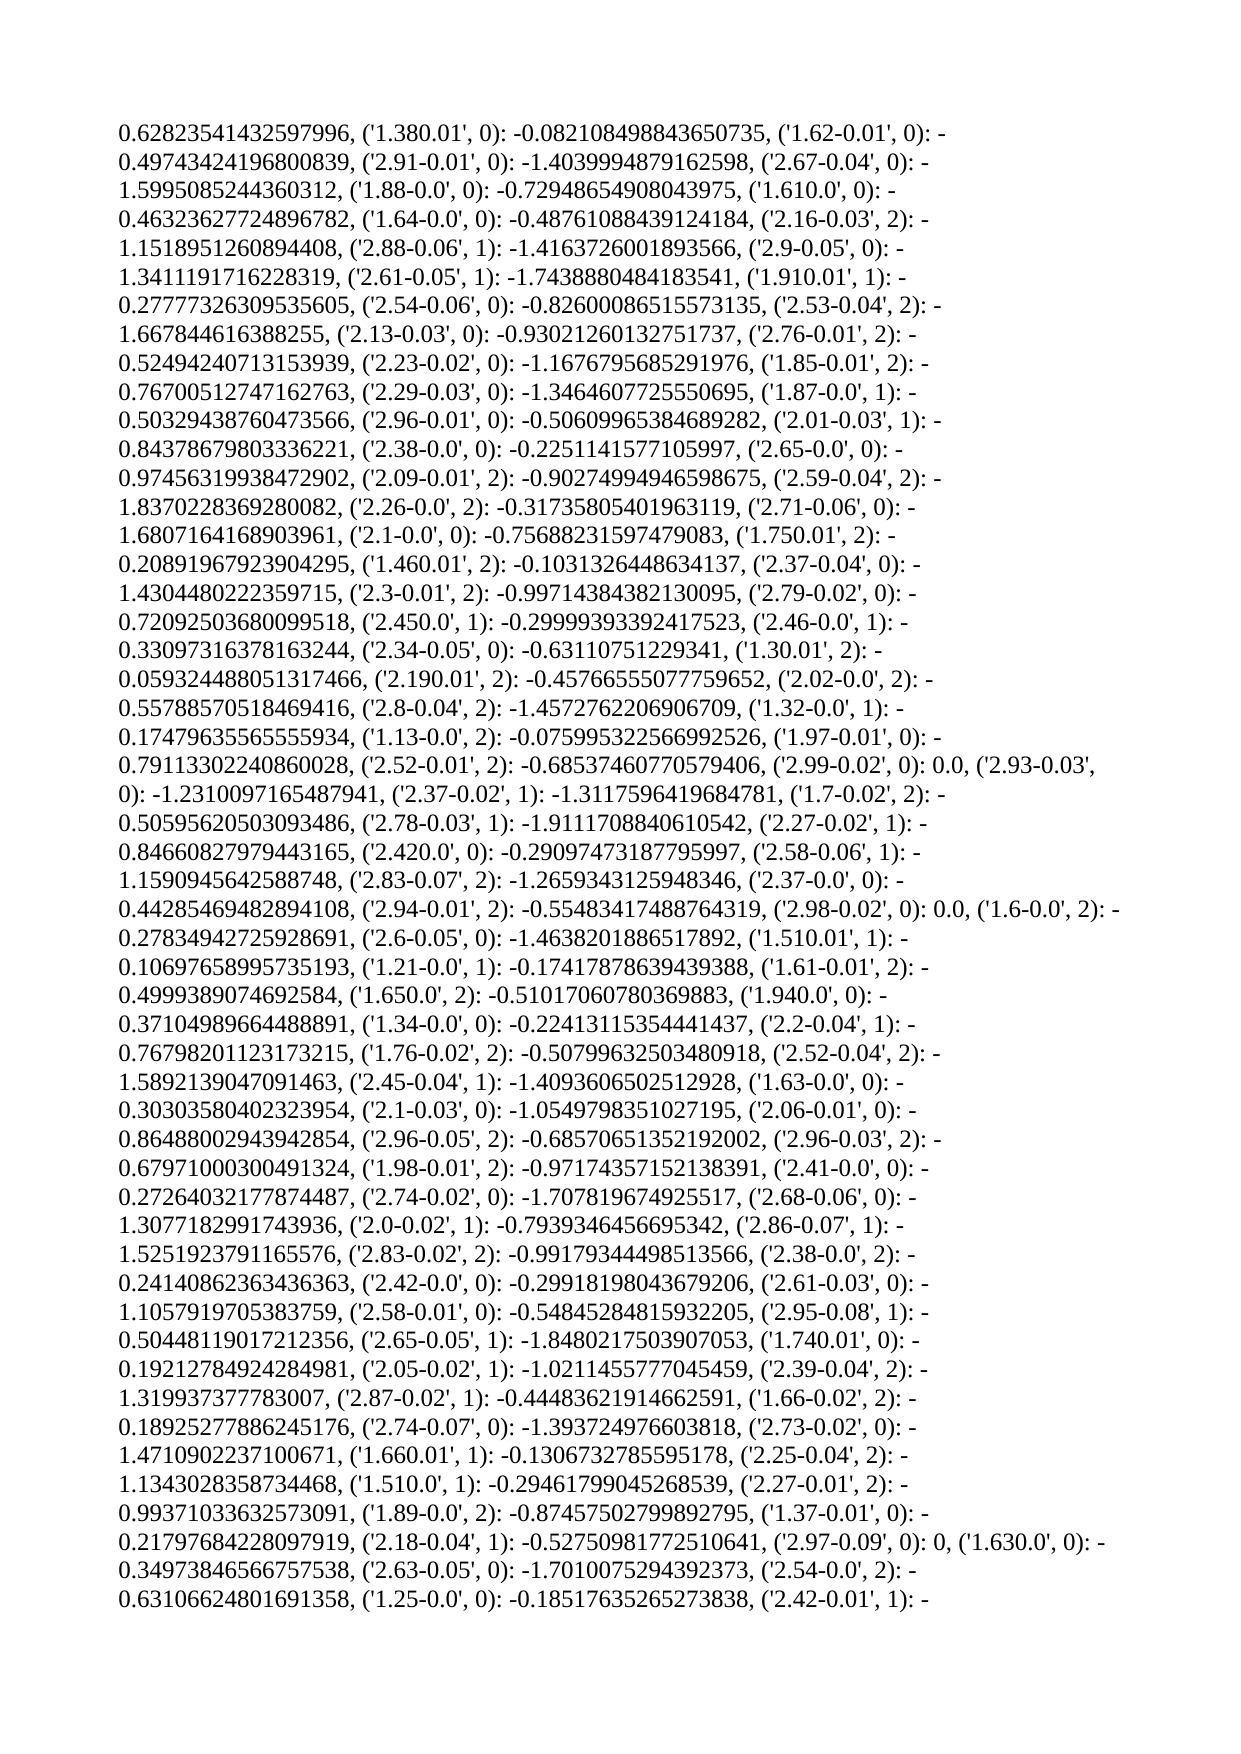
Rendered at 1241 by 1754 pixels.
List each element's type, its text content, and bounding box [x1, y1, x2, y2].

text -0.62823541432597996, ('1.380.01', 0): -0.082108498843650735, ('1.62-0.01', 0): -0.49743424196800839, ('2.91-0.01', 0): -1.4039994879162598, ('2.67-0.04', 0): -1.5995085244360312, ('1.88-0.0', 0): -0.72948654908043975, ('1.610.0', 0): -0.46323627724896782, ('1.64-0.0', 0): -0.48761088439124184, ('2.16-0.03', 2): -1.1518951260894408, ('2.88-0.06', 1): -1.4163726001893566, ('2.9-0.05', 0): -1.3411191716228319, ('2.61-0.05', 1): -1.7438880484183541, ('1.910.01', 1): -0.27777326309535605, ('2.54-0.06', 0): -0.82600086515573135, ('2.53-0.04', 2): -1.667844616388255, ('2.13-0.03', 0): -0.93021260132751737, ('2.76-0.01', 2): -0.52494240713153939, ('2.23-0.02', 0): -1.1676795685291976, ('1.85-0.01', 2): -0.76700512747162763, ('2.29-0.03', 0): -1.3464607725550695, ('1.87-0.0', 1): -0.50329438760473566, ('2.96-0.01', 0): -0.50609965384689282, ('2.01-0.03', 1): -0.84378679803336221, ('2.38-0.0', 0): -0.2251141577105997, ('2.65-0.0', 0): -0.97456319938472902, ('2.09-0.01', 2): -0.90274994946598675, ('2.59-0.04', 2): -1.8370228369280082, ('2.26-0.0', 2): -0.31735805401963119, ('2.71-0.06', 0): -1.6807164168903961, ('2.1-0.0', 0): -0.75688231597479083, ('1.750.01', 2): -0.20891967923904295, ('1.460.01', 2): -0.1031326448634137, ('2.37-0.04', 0): -1.4304480222359715, ('2.3-0.01', 2): -0.99714384382130095, ('2.79-0.02', 0): -0.72092503680099518, ('2.450.0', 1): -0.29999393392417523, ('2.46-0.0', 1): -0.33097316378163244, ('2.34-0.05', 0): -0.63110751229341, ('1.30.01', 2): -0.059324488051317466, ('2.190.01', 2): -0.45766555077759652, ('2.02-0.0', 2): -0.55788570518469416, ('2.8-0.04', 2): -1.4572762206906709, ('1.32-0.0', 1): -0.17479635565555934, ('1.13-0.0', 2): -0.075995322566992526, ('1.97-0.01', 0): -0.79113302240860028, ('2.52-0.01', 2): -0.68537460770579406, ('2.99-0.02', 0): 0.0, ('2.93-0.03', 0): -1.2310097165487941, ('2.37-0.02', 1): -1.3117596419684781, ('1.7-0.02', 2): -0.50595620503093486, ('2.78-0.03', 1): -1.9111708840610542, ('2.27-0.02', 1): -0.84660827979443165, ('2.420.0', 0): -0.29097473187795997, ('2.58-0.06', 1): -1.1590945642588748, ('2.83-0.07', 2): -1.2659343125948346, ('2.37-0.0', 0): -0.44285469482894108, ('2.94-0.01', 2): -0.55483417488764319, ('2.98-0.02', 0): 0.0, ('1.6-0.0', 2): -0.27834942725928691, ('2.6-0.05', 0): -1.4638201886517892, ('1.510.01', 1): -0.10697658995735193, ('1.21-0.0', 1): -0.17417878639439388, ('1.61-0.01', 2): -0.4999389074692584, ('1.650.0', 2): -0.51017060780369883, ('1.940.0', 0): -0.37104989664488891, ('1.34-0.0', 0): -0.22413115354441437, ('2.2-0.04', 1): -0.76798201123173215, ('1.76-0.02', 2): -0.50799632503480918, ('2.52-0.04', 2): -1.5892139047091463, ('2.45-0.04', 1): -1.4093606502512928, ('1.63-0.0', 0): -0.30303580402323954, ('2.1-0.03', 0): -1.0549798351027195, ('2.06-0.01', 0): -0.86488002943942854, ('2.96-0.05', 2): -0.68570651352192002, ('2.96-0.03', 2): -0.67971000300491324, ('1.98-0.01', 2): -0.97174357152138391, ('2.41-0.0', 0): -0.27264032177874487, ('2.74-0.02', 0): -1.707819674925517, ('2.68-0.06', 0): -1.3077182991743936, ('2.0-0.02', 1): -0.7939346456695342, ('2.86-0.07', 1): -1.5251923791165576, ('2.83-0.02', 2): -0.99179344498513566, ('2.38-0.0', 2): -0.24140862363436363, ('2.42-0.0', 0): -0.29918198043679206, ('2.61-0.03', 0): -1.1057919705383759, ('2.58-0.01', 0): -0.54845284815932205, ('2.95-0.08', 1): -0.50448119017212356, ('2.65-0.05', 1): -1.8480217503907053, ('1.740.01', 0): -0.19212784924284981, ('2.05-0.02', 1): -1.0211455777045459, ('2.39-0.04', 2): -1.319937377783007, ('2.87-0.02', 1): -0.44483621914662591, ('1.66-0.02', 2): -0.18925277886245176, ('2.74-0.07', 0): -1.393724976603818, ('2.73-0.02', 0): -1.4710902237100671, ('1.660.01', 1): -0.1306732785595178, ('2.25-0.04', 2): -1.1343028358734468, ('1.510.0', 1): -0.29461799045268539, ('2.27-0.01', 2): -0.99371033632573091, ('1.89-0.0', 2): -0.87457502799892795, ('1.37-0.01', 0): -0.21797684228097919, ('2.18-0.04', 1): -0.52750981772510641, ('2.97-0.09', 0): 0, ('1.630.0', 0): -0.34973846566757538, ('2.63-0.05', 0): -1.7010075294392373, ('2.54-0.0', 2): -0.63106624801691358, ('1.25-0.0', 0): -0.18517635265273838, ('2.42-0.01', 1): [118, 118, 1122, 1613]
